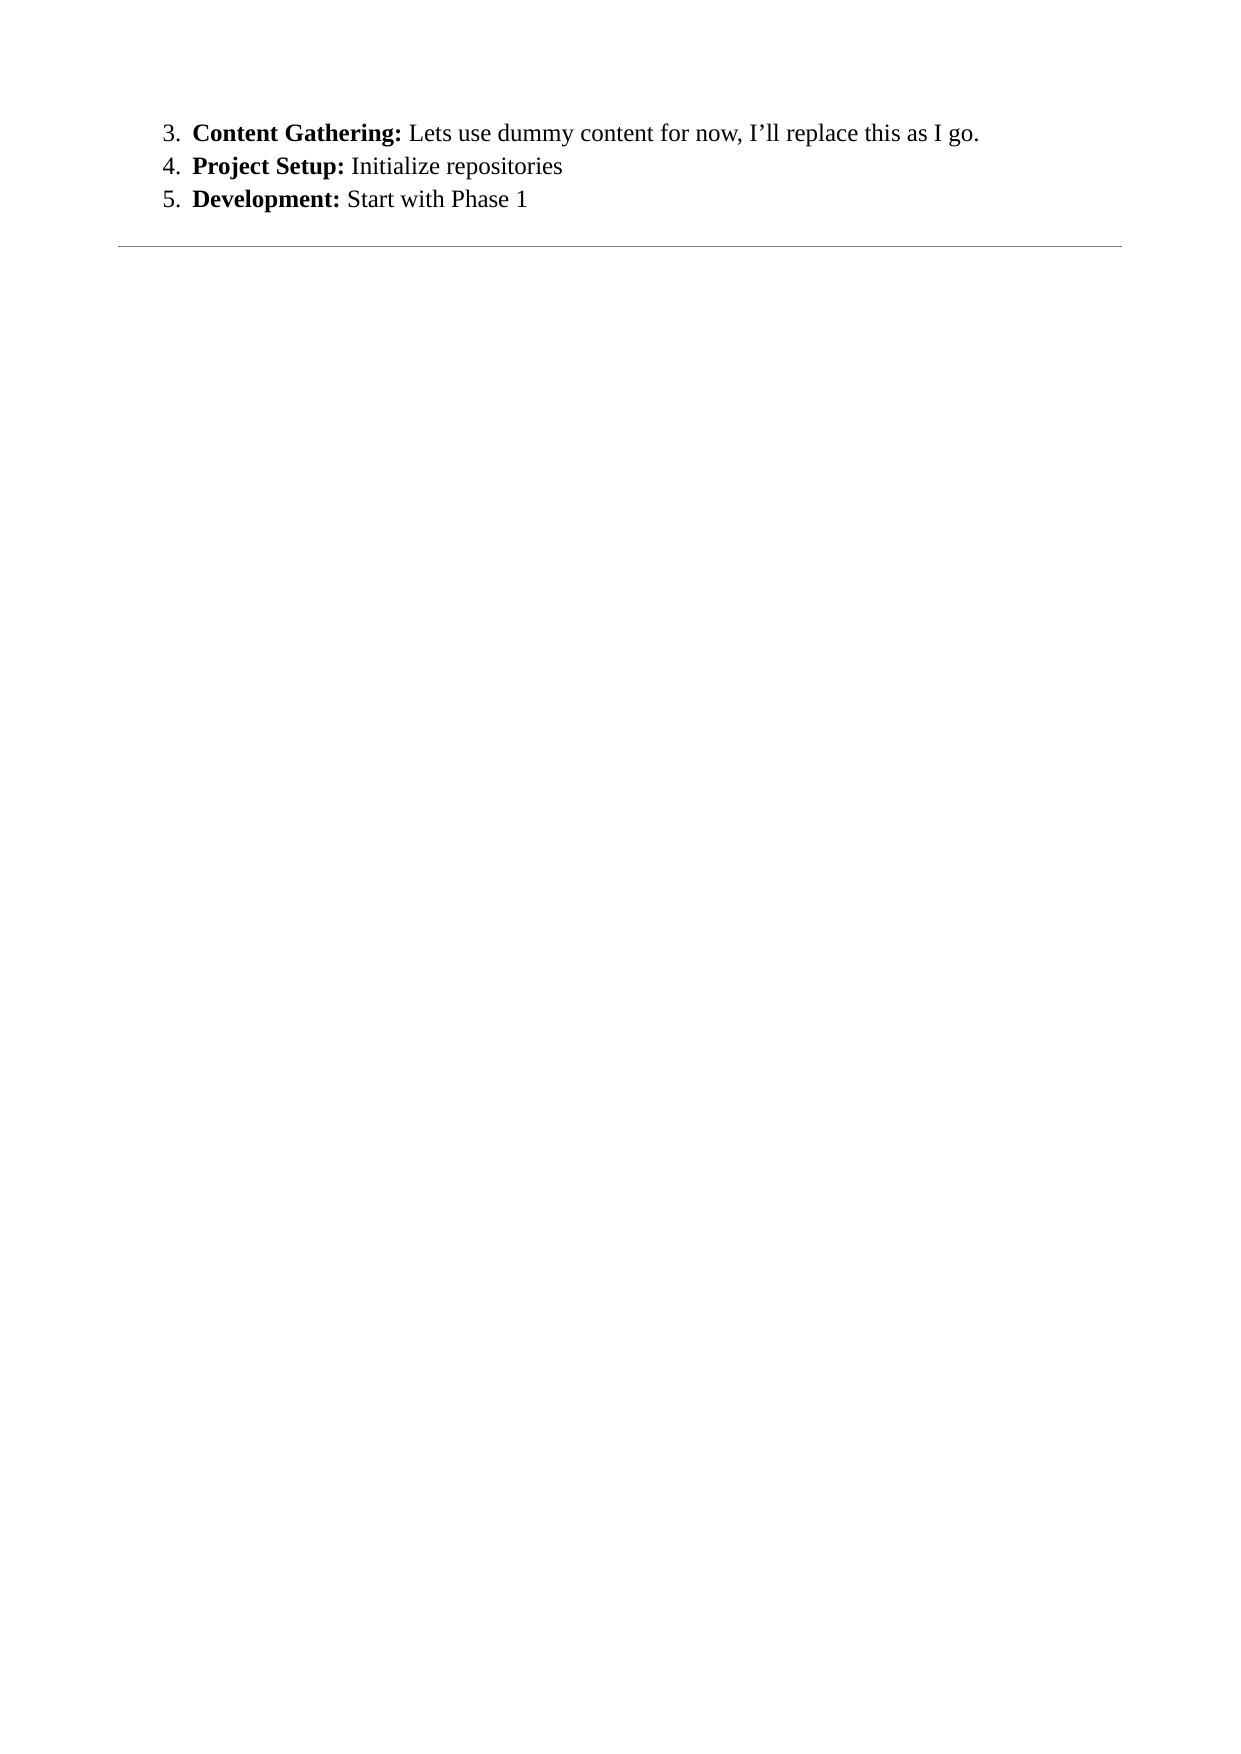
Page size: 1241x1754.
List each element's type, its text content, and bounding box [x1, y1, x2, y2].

list Project Setup: Initialize repositories [162, 151, 1122, 180]
list Development: Start with Phase 1 [162, 184, 1122, 213]
list Content Gathering: Lets use dummy content for now, I’ll replace this as I go. [162, 118, 1122, 147]
